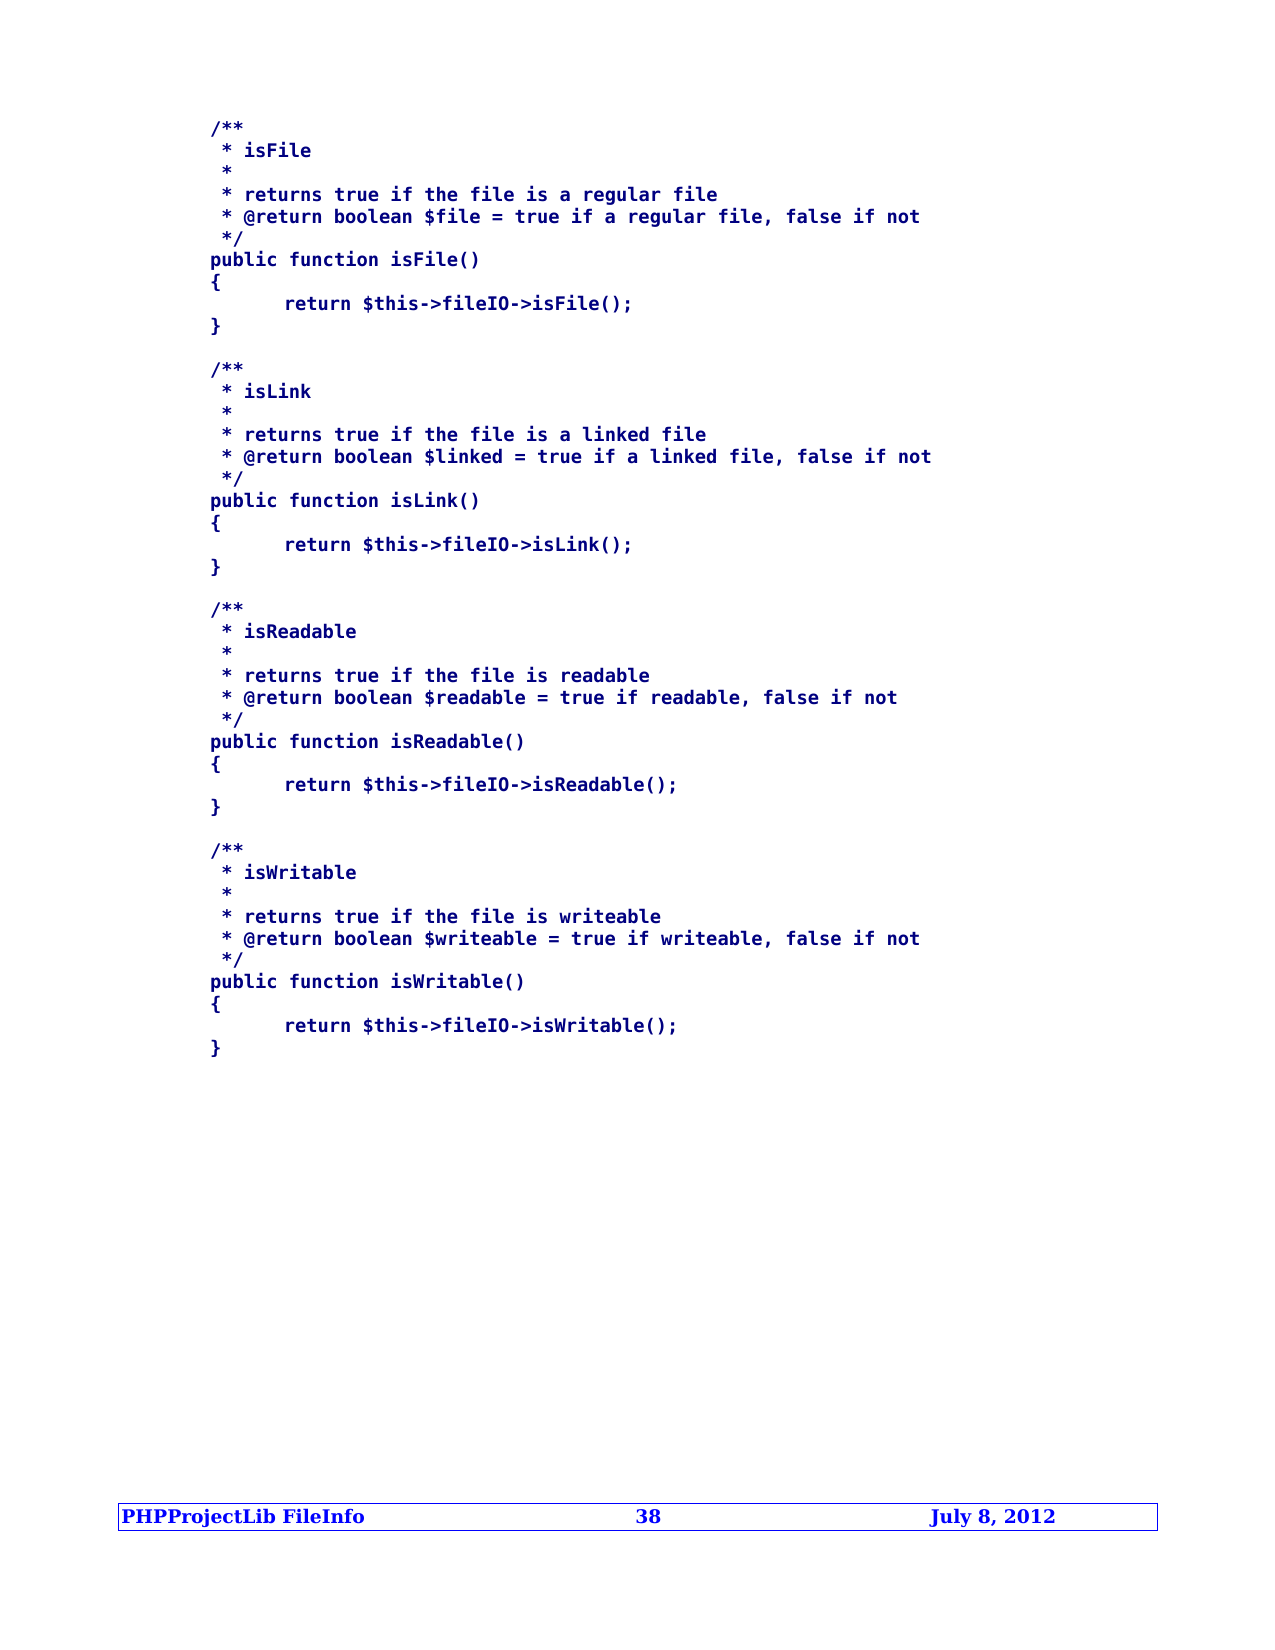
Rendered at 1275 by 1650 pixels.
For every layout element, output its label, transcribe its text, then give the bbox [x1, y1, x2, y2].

list * [136, 402, 1157, 424]
list */ [136, 227, 1157, 249]
list { [136, 512, 1157, 534]
list public function isLink() [136, 490, 1157, 512]
list * @return boolean $writeable = true if writeable, false if not [136, 927, 1157, 949]
list } [136, 796, 1157, 818]
list * [136, 162, 1157, 184]
list } [136, 315, 1157, 337]
list } [136, 556, 1157, 577]
list /** [136, 118, 1157, 140]
list * isWritable [136, 862, 1157, 884]
list * [136, 643, 1157, 665]
list * [136, 884, 1157, 906]
list return $this->fileIO->isFile(); [136, 293, 1157, 315]
list * @return boolean $linked = true if a linked file, false if not [136, 446, 1157, 468]
list * returns true if the file is a linked file [136, 424, 1157, 446]
list * returns true if the file is writeable [136, 906, 1157, 927]
list /** [136, 599, 1157, 621]
list return $this->fileIO->isWritable(); [136, 1015, 1157, 1037]
list public function isFile() [136, 249, 1157, 271]
list public function isReadable() [136, 731, 1157, 752]
list /** [136, 359, 1157, 381]
list /** [136, 840, 1157, 862]
list { [136, 752, 1157, 774]
list */ [136, 709, 1157, 731]
list * isReadable [136, 621, 1157, 643]
list } [136, 1037, 1157, 1059]
list * @return boolean $readable = true if readable, false if not [136, 687, 1157, 709]
list * @return boolean $file = true if a regular file, false if not [136, 206, 1157, 227]
list * returns true if the file is a regular file [136, 184, 1157, 206]
list public function isWritable() [136, 971, 1157, 993]
list * returns true if the file is readable [136, 665, 1157, 687]
list */ [136, 949, 1157, 971]
list * isFile [136, 140, 1157, 162]
list return $this->fileIO->isReadable(); [136, 774, 1157, 796]
list * isLink [136, 381, 1157, 402]
list { [136, 993, 1157, 1015]
list { [136, 271, 1157, 293]
list */ [136, 468, 1157, 490]
list return $this->fileIO->isLink(); [136, 534, 1157, 556]
